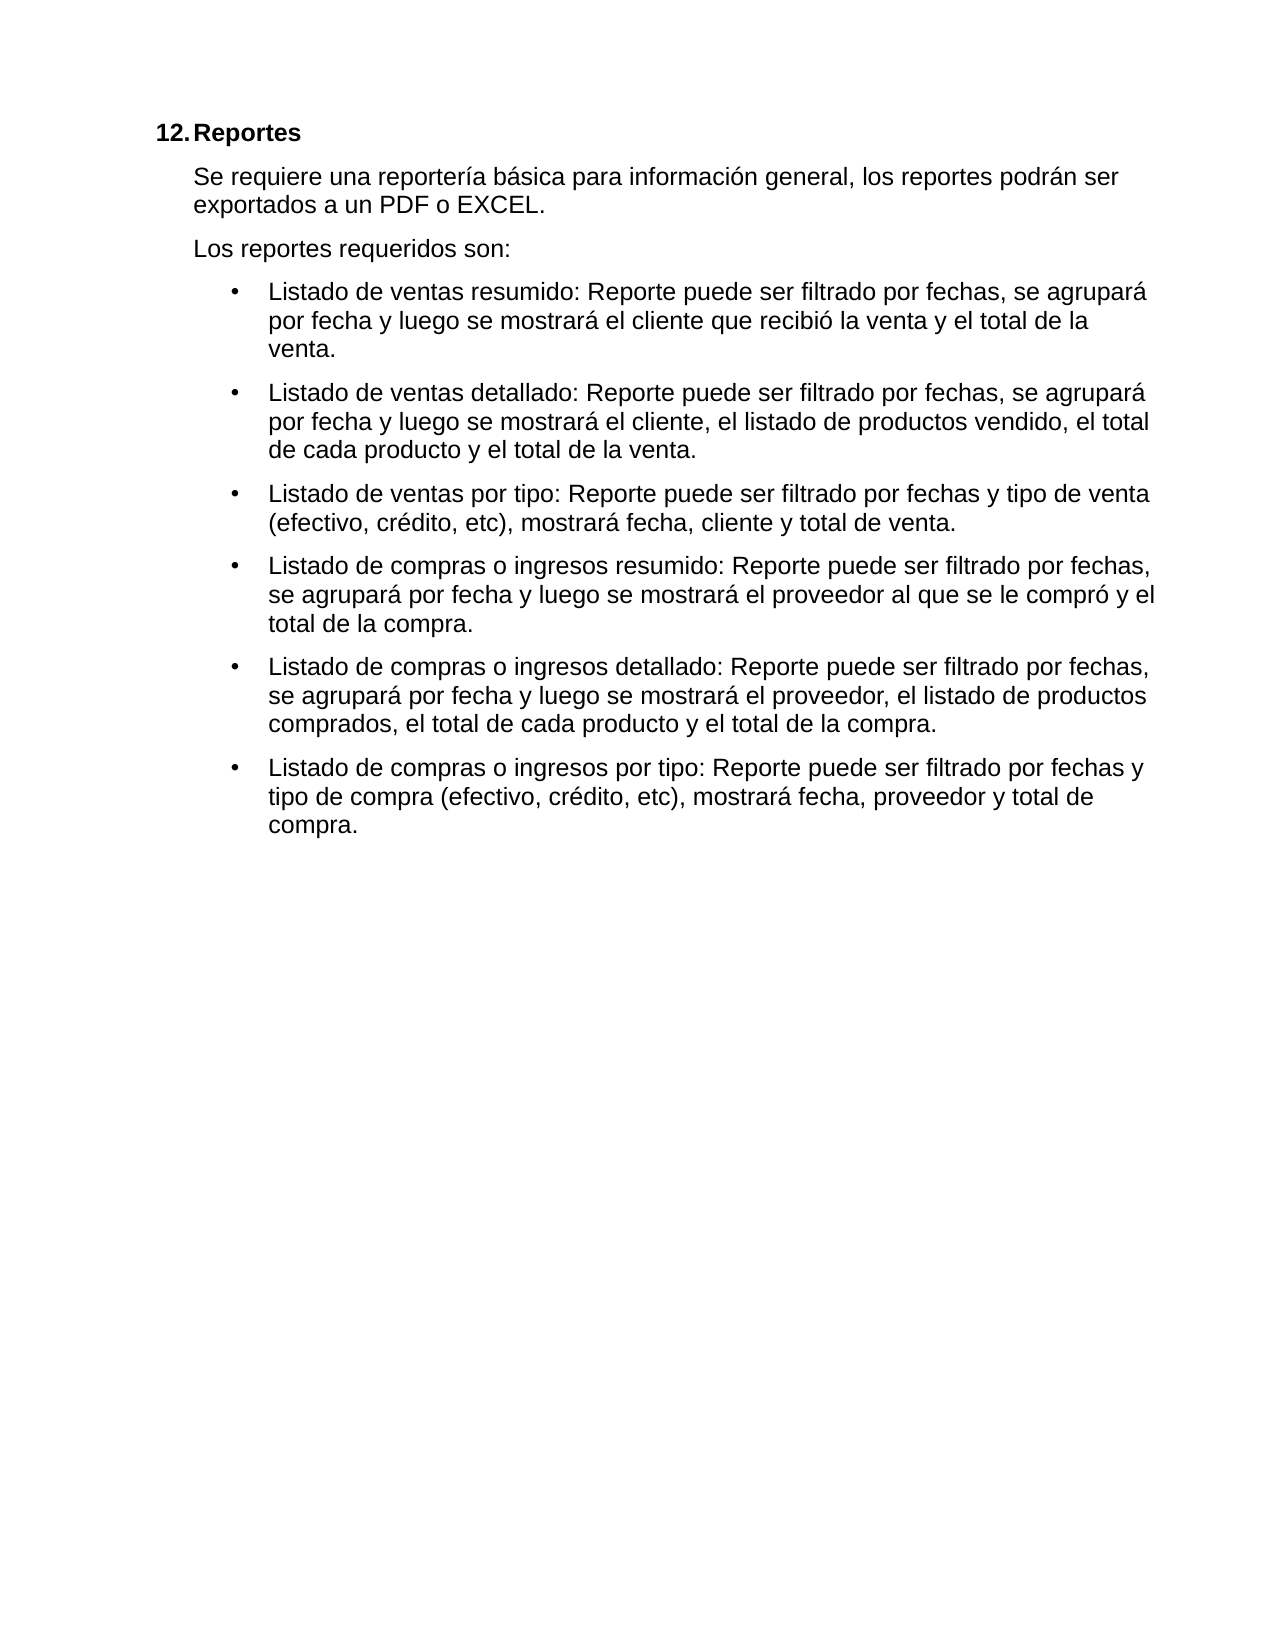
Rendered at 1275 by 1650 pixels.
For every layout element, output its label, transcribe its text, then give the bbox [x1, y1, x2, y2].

list Listado de ventas detallado: Reporte puede ser filtrado por fechas, se agrupará por fecha y luego se mostrará el cliente, el listado de productos vendido, el total de cada producto y el total de la venta. [231, 378, 1157, 464]
list Listado de compras o ingresos detallado: Reporte puede ser filtrado por fechas, se agrupará por fecha y luego se mostrará el proveedor, el listado de productos comprados, el total de cada producto y el total de la compra. [231, 652, 1157, 738]
list Listado de ventas resumido: Reporte puede ser filtrado por fechas, se agrupará por fecha y luego se mostrará el cliente que recibió la venta y el total de la venta. [231, 277, 1157, 363]
list Listado de compras o ingresos resumido: Reporte puede ser filtrado por fechas, se agrupará por fecha y luego se mostrará el proveedor al que se le compró y el total de la compra. [231, 551, 1157, 637]
list Listado de compras o ingresos por tipo: Reporte puede ser filtrado por fechas y tipo de compra (efectivo, crédito, etc), mostrará fecha, proveedor y total de compra. [231, 753, 1157, 839]
list Los reportes requeridos son: [156, 233, 1157, 262]
list Listado de ventas por tipo: Reporte puede ser filtrado por fechas y tipo de venta (efectivo, crédito, etc), mostrará fecha, cliente y total de venta. [231, 479, 1157, 536]
list Se requiere una reportería básica para información general, los reportes podrán ser exportados a un PDF o EXCEL. [156, 161, 1157, 219]
list Reportes [156, 118, 1157, 147]
